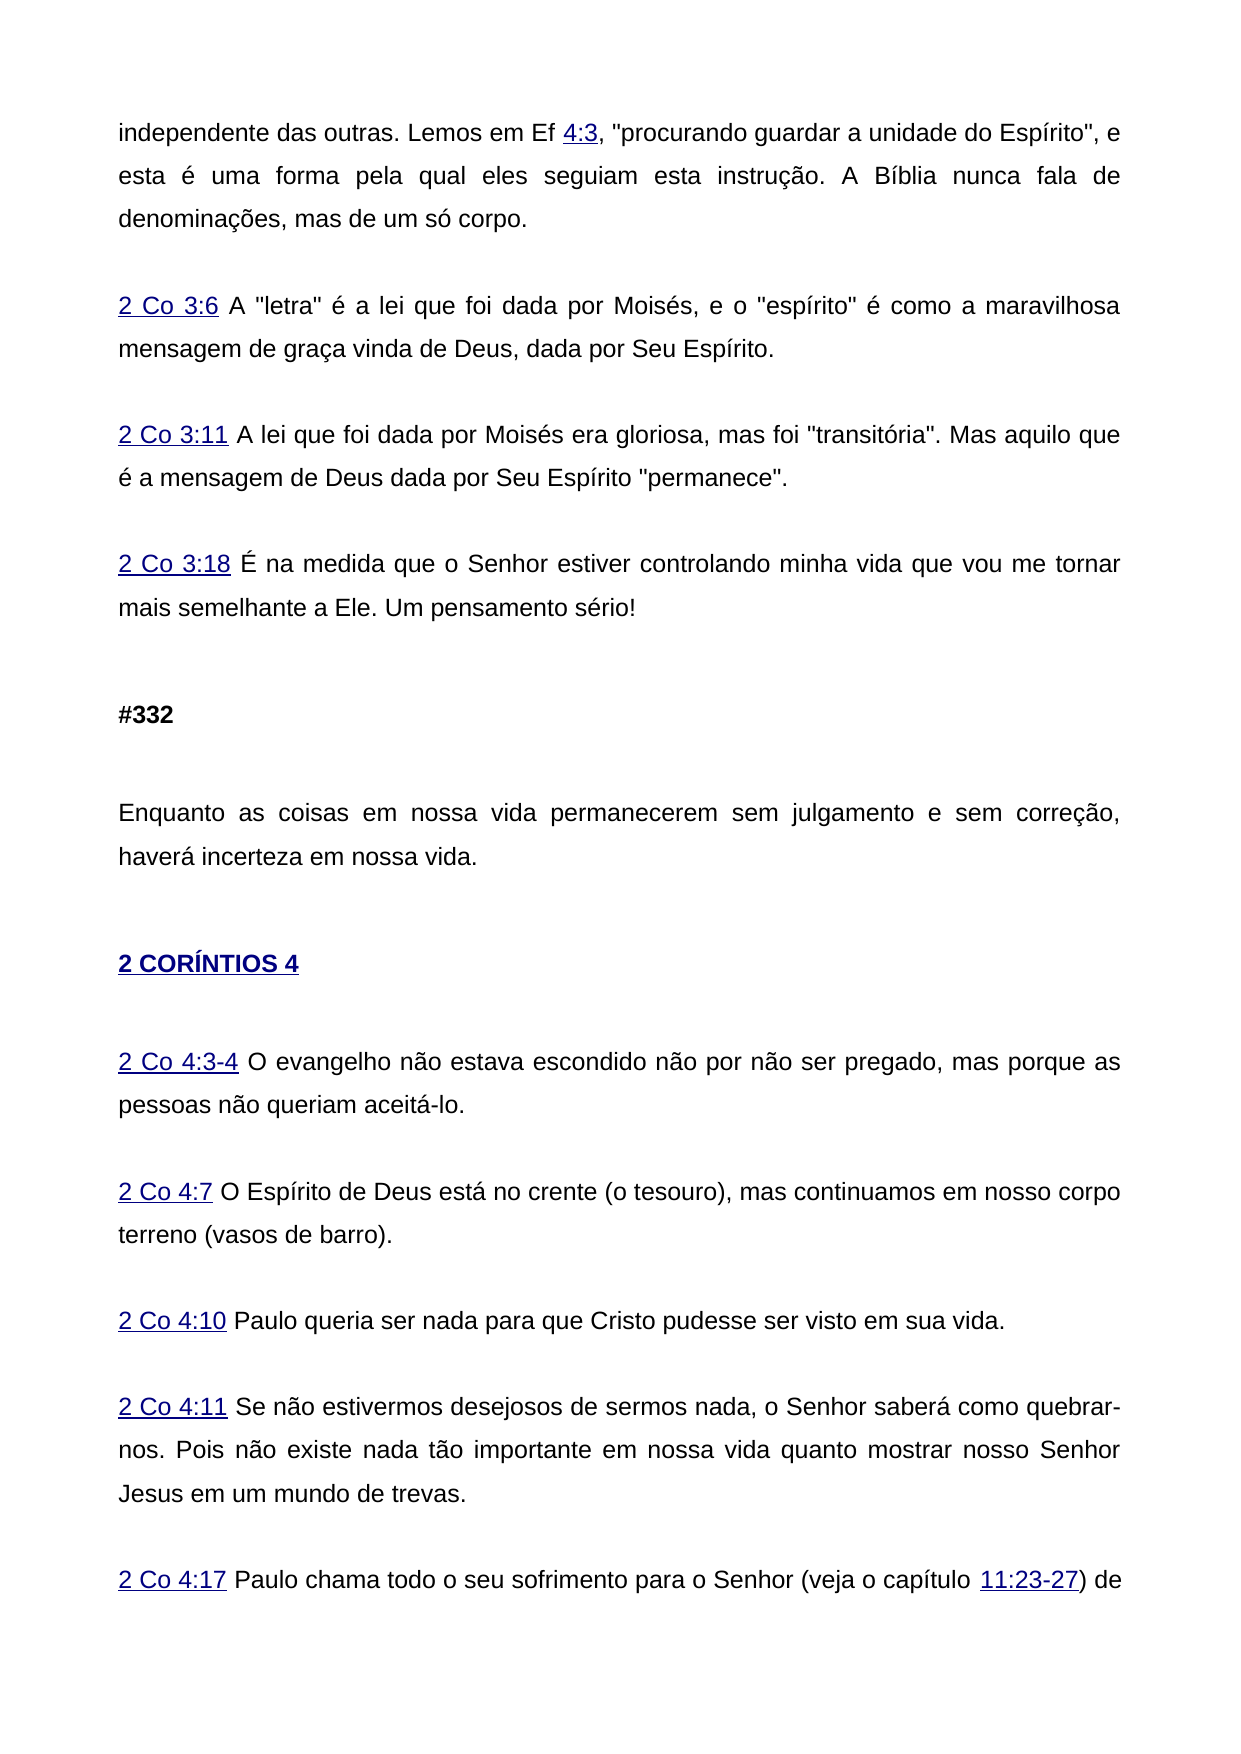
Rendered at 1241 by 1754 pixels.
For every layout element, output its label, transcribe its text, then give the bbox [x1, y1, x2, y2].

text 2 Co 4:3-4 O evangelho não estava escondido não por não ser pregado, mas porque as pessoas não queriam aceitá-lo. [118, 1047, 1122, 1119]
text 2 Co 3:18 É na medida que o Senhor estiver controlando minha vida que vou me tornar mais semelhante a Ele. Um pensamento sério! [118, 549, 1122, 621]
text 2 Co 4:17 Paulo chama todo o seu sofrimento para o Senhor (veja o capítulo 11:23-27) de [118, 1565, 1122, 1593]
text 2 Co 3:6 A "letra" é a lei que foi dada por Moisés, e o "espírito" é como a maravilhosa mensagem de graça vinda de Deus, dada por Seu Espírito. [118, 291, 1122, 362]
subtitle #332 [118, 699, 1122, 728]
text 2 Co 4:10 Paulo queria ser nada para que Cristo pudesse ser visto em sua vida. [118, 1306, 1122, 1335]
text 2 Co 3:11 A lei que foi dada por Moisés era gloriosa, mas foi "transitória". Mas aquilo que é a mensagem de Deus dada por Seu Espírito "permanece". [118, 420, 1122, 492]
text 2 Co 4:11 Se não estivermos desejosos de sermos nada, o Senhor saberá como quebrar-nos. Pois não existe nada tão importante em nossa vida quanto mostrar nosso Senhor Jesus em um mundo de trevas. [118, 1392, 1122, 1507]
text 2 Co 4:7 O Espírito de Deus está no crente (o tesouro), mas continuamos em nosso corpo terreno (vasos de barro). [118, 1177, 1122, 1248]
text independente das outras. Lemos em Ef 4:3, "procurando guardar a unidade do Espírito", e esta é uma forma pela qual eles seguiam esta instrução. A Bíblia nunca fala de denominações, mas de um só corpo. [118, 118, 1122, 233]
text Enquanto as coisas em nossa vida permanecerem sem julgamento e sem correção, haverá incerteza em nossa vida. [118, 798, 1122, 870]
subtitle 2 CORÍNTIOS 4 [118, 948, 1122, 977]
